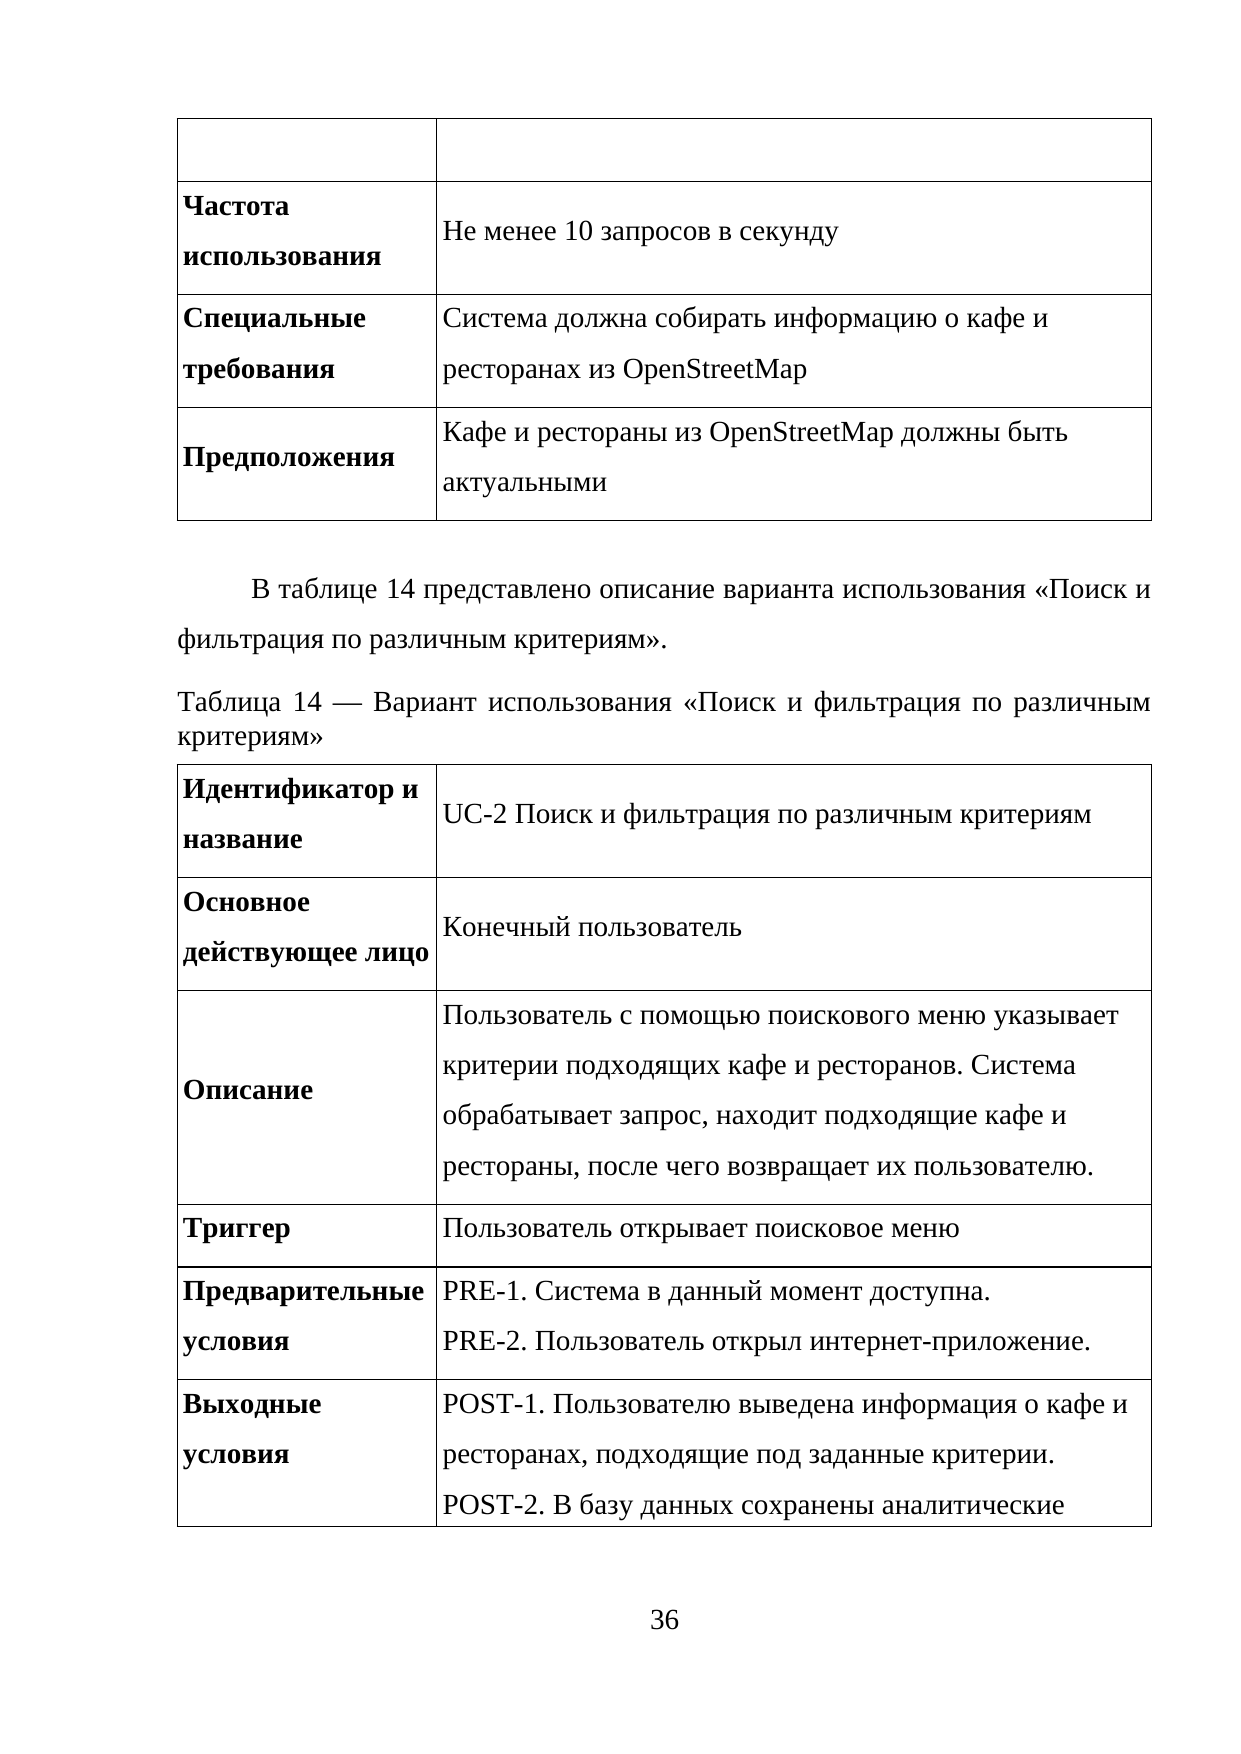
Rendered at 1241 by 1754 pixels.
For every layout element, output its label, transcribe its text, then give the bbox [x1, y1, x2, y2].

table_cell Не менее 10 запросов в секунду [437, 182, 1151, 294]
table_cell Частота использования [178, 182, 436, 294]
table_cell POST-1. Пользователю выведена информация о кафе и ресторанах, подходящие под заданные критерии. POST-2. В базу данных сохранены аналитические [437, 1380, 1151, 1526]
table_cell [437, 119, 1151, 181]
table_cell Основное действующее лицо [178, 878, 436, 990]
table_header UC-2 Поиск и фильтрация по различным критериям [437, 765, 1151, 877]
text Таблица 14 — Вариант использования «Поиск и фильтрация по различным критериям» [177, 684, 1152, 751]
text В таблице 14 представлено описание варианта использования «Поиск и фильтрация по различным критериям». [177, 571, 1152, 655]
table_cell Кафе и рестораны из OpenStreetMap должны быть актуальными [437, 408, 1151, 520]
table_cell PRE-1. Система в данный момент доступна. PRE-2. Пользователь открыл интернет-приложение. [437, 1268, 1151, 1379]
table_cell Специальные требования [178, 295, 436, 407]
table_cell Предварительные условия [178, 1268, 436, 1379]
table_header Идентификатор и название [178, 765, 436, 877]
table_cell Триггер [178, 1205, 436, 1266]
table_cell Система должна собирать информацию о кафе и ресторанах из OpenStreetMap [437, 295, 1151, 407]
table_cell Выходные условия [178, 1380, 436, 1526]
table_cell Конечный пользователь [437, 878, 1151, 990]
table_cell Предположения [178, 408, 436, 520]
table_cell Пользователь с помощью поискового меню указывает критерии подходящих кафе и ресторанов. Система обрабатывает запрос, находит подходящие кафе и рестораны, после чего возвращает их пользователю. [437, 991, 1151, 1204]
table_cell Пользователь открывает поисковое меню [437, 1205, 1151, 1266]
table_cell [178, 119, 436, 181]
table_cell Описание [178, 991, 436, 1204]
